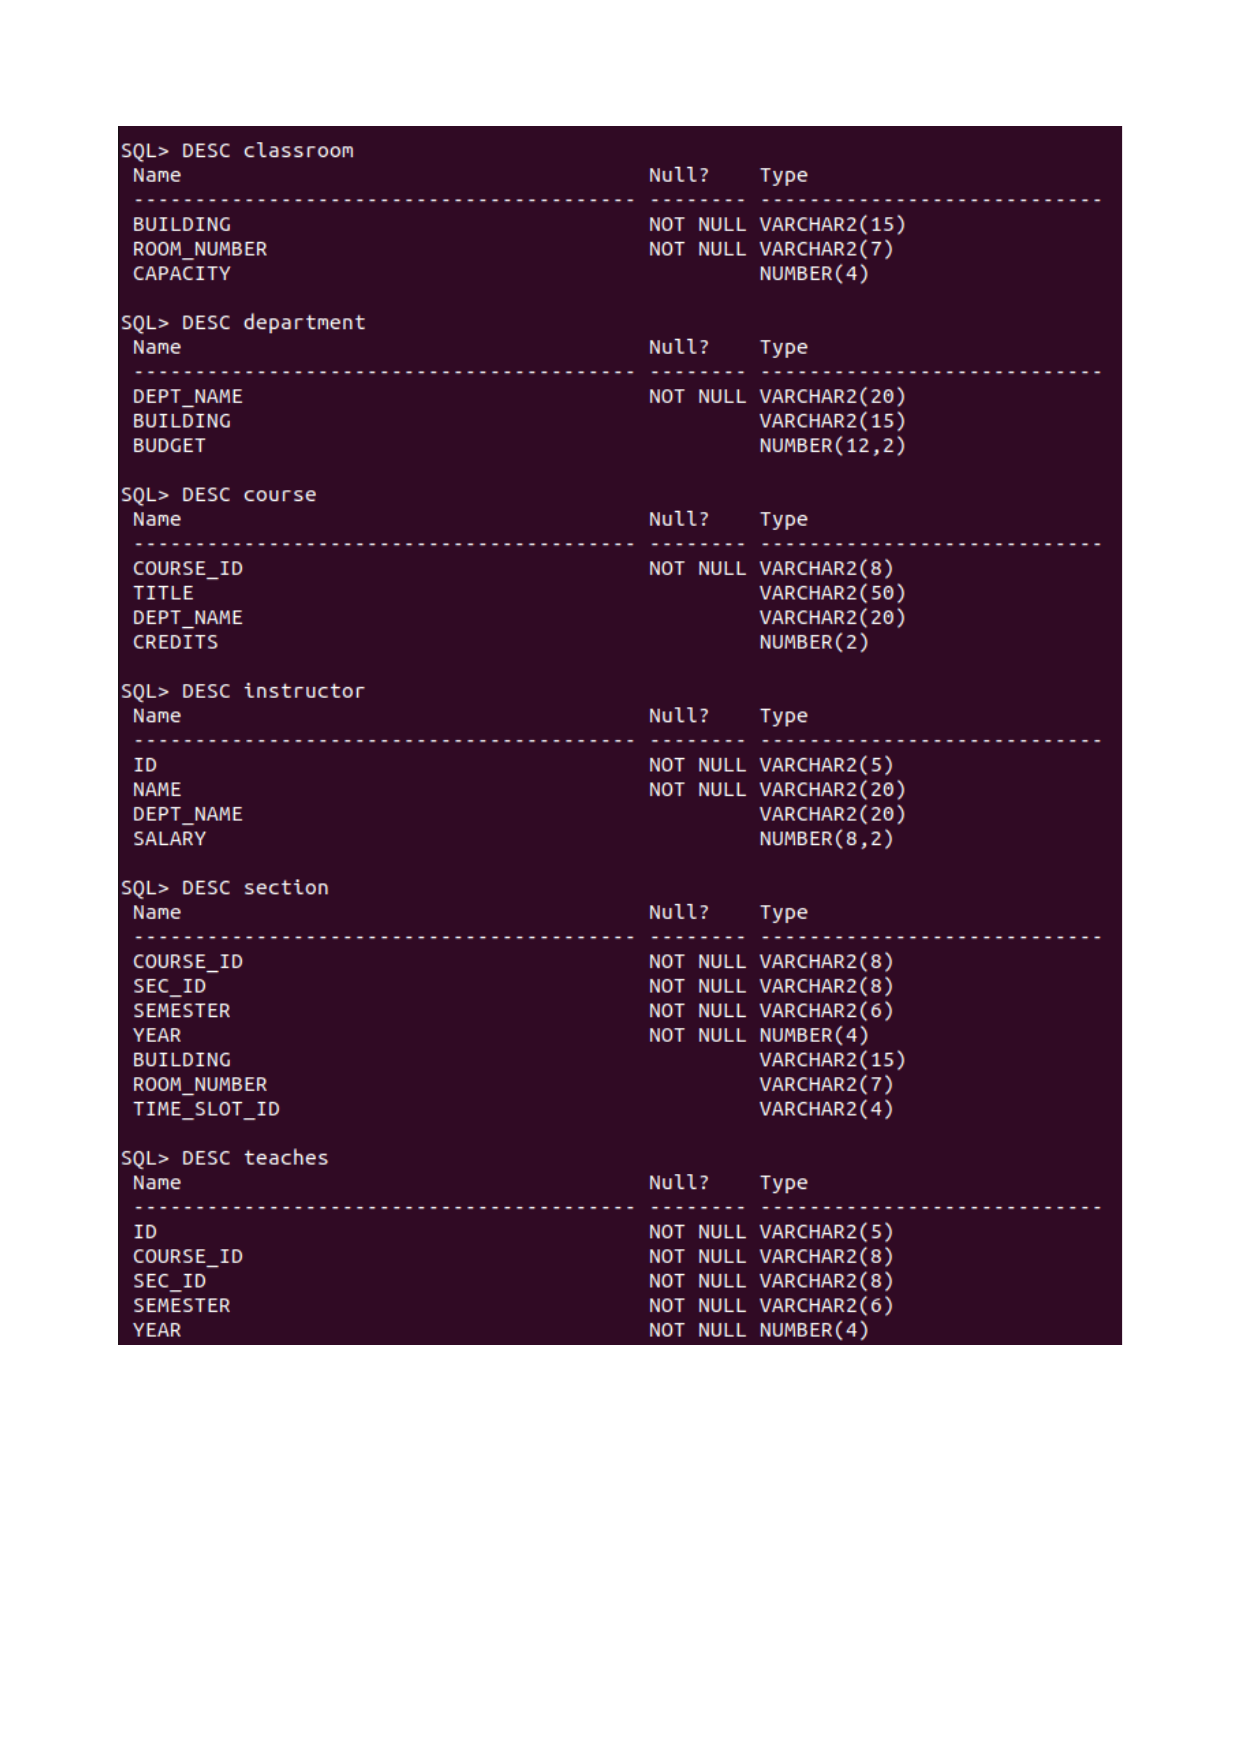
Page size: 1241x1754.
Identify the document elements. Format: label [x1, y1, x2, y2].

picture [118, 126, 1123, 1345]
